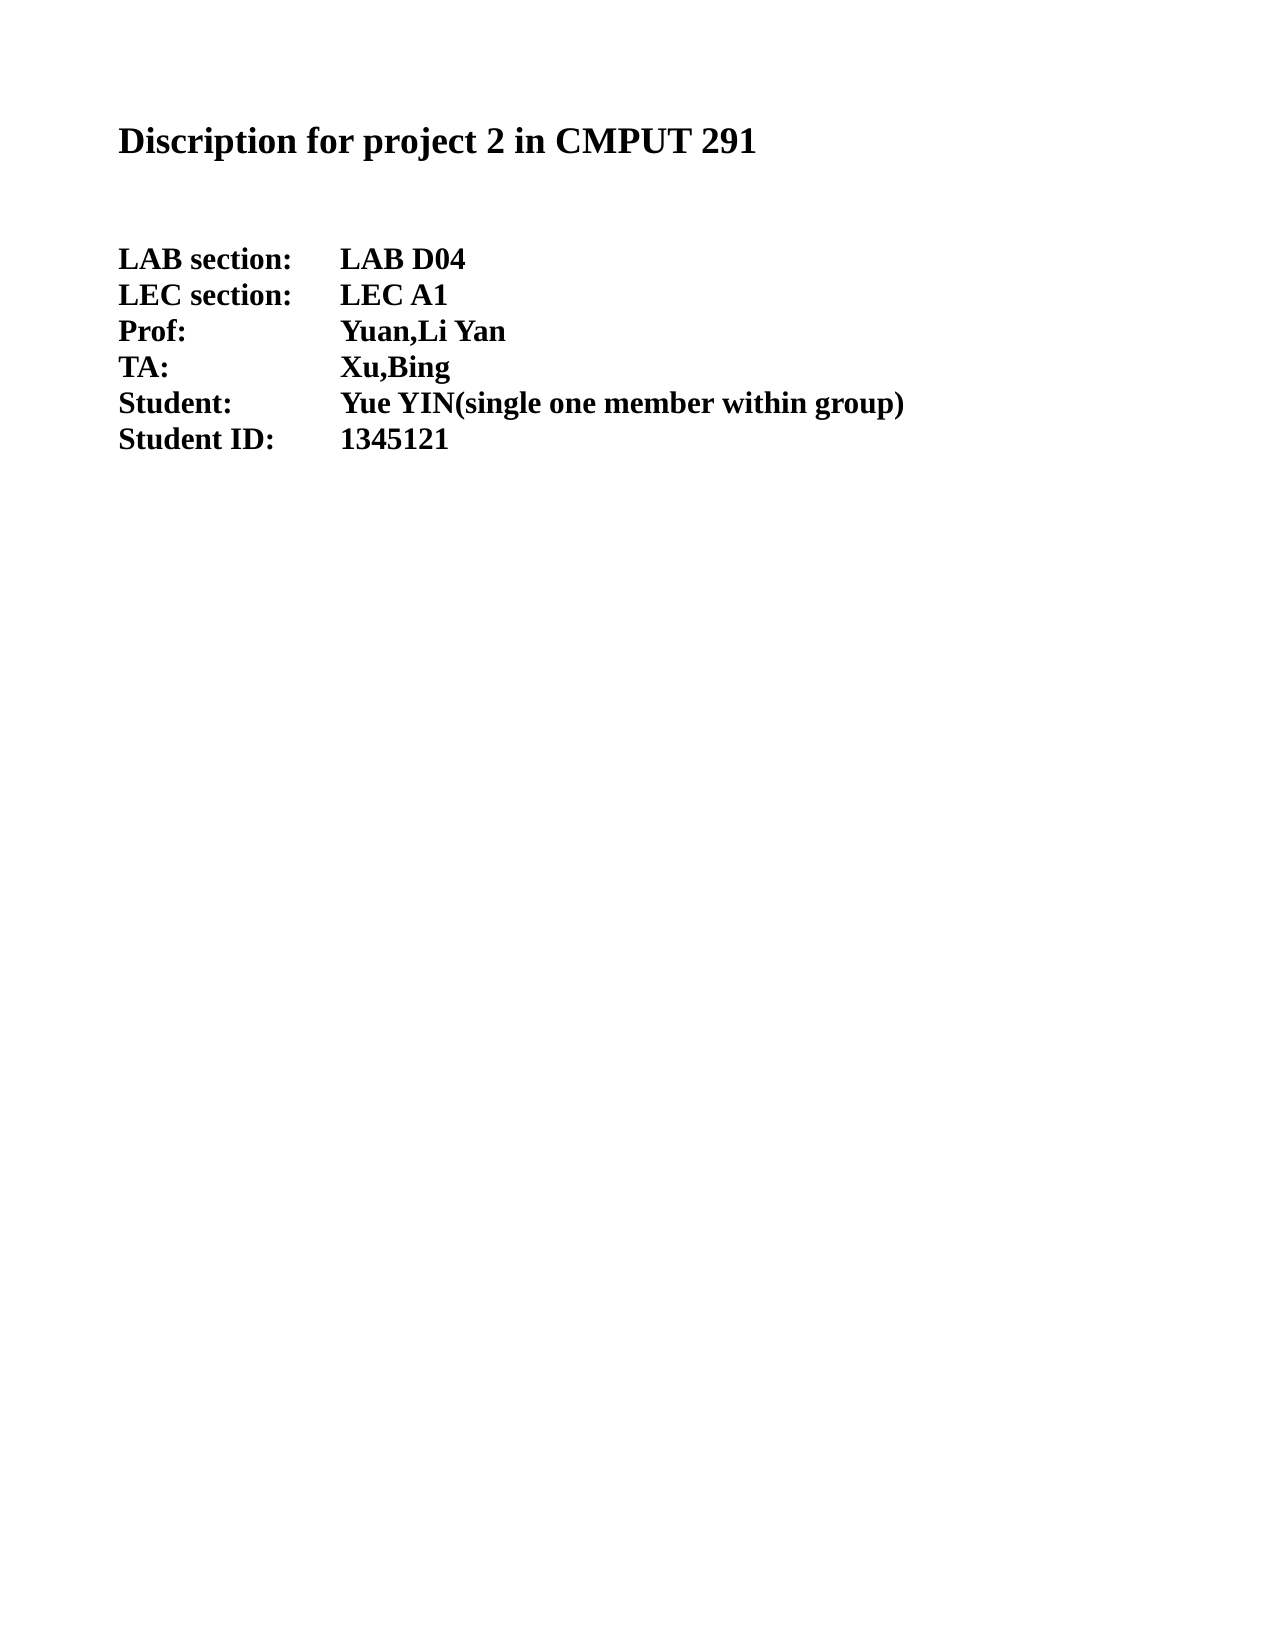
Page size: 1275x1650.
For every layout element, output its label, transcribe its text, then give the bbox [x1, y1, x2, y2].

text Discription for project 2 in CMPUT 291 [118, 118, 1157, 161]
text TA: Xu,Bing [118, 348, 1157, 384]
text Prof: Yuan,Li Yan [118, 312, 1157, 348]
text Student ID: 1345121 [118, 420, 1157, 456]
text LAB section: LAB D04 [118, 240, 1157, 276]
text LEC section: LEC A1 [118, 276, 1157, 312]
text Student: Yue YIN(single one member within group) [118, 384, 1157, 420]
